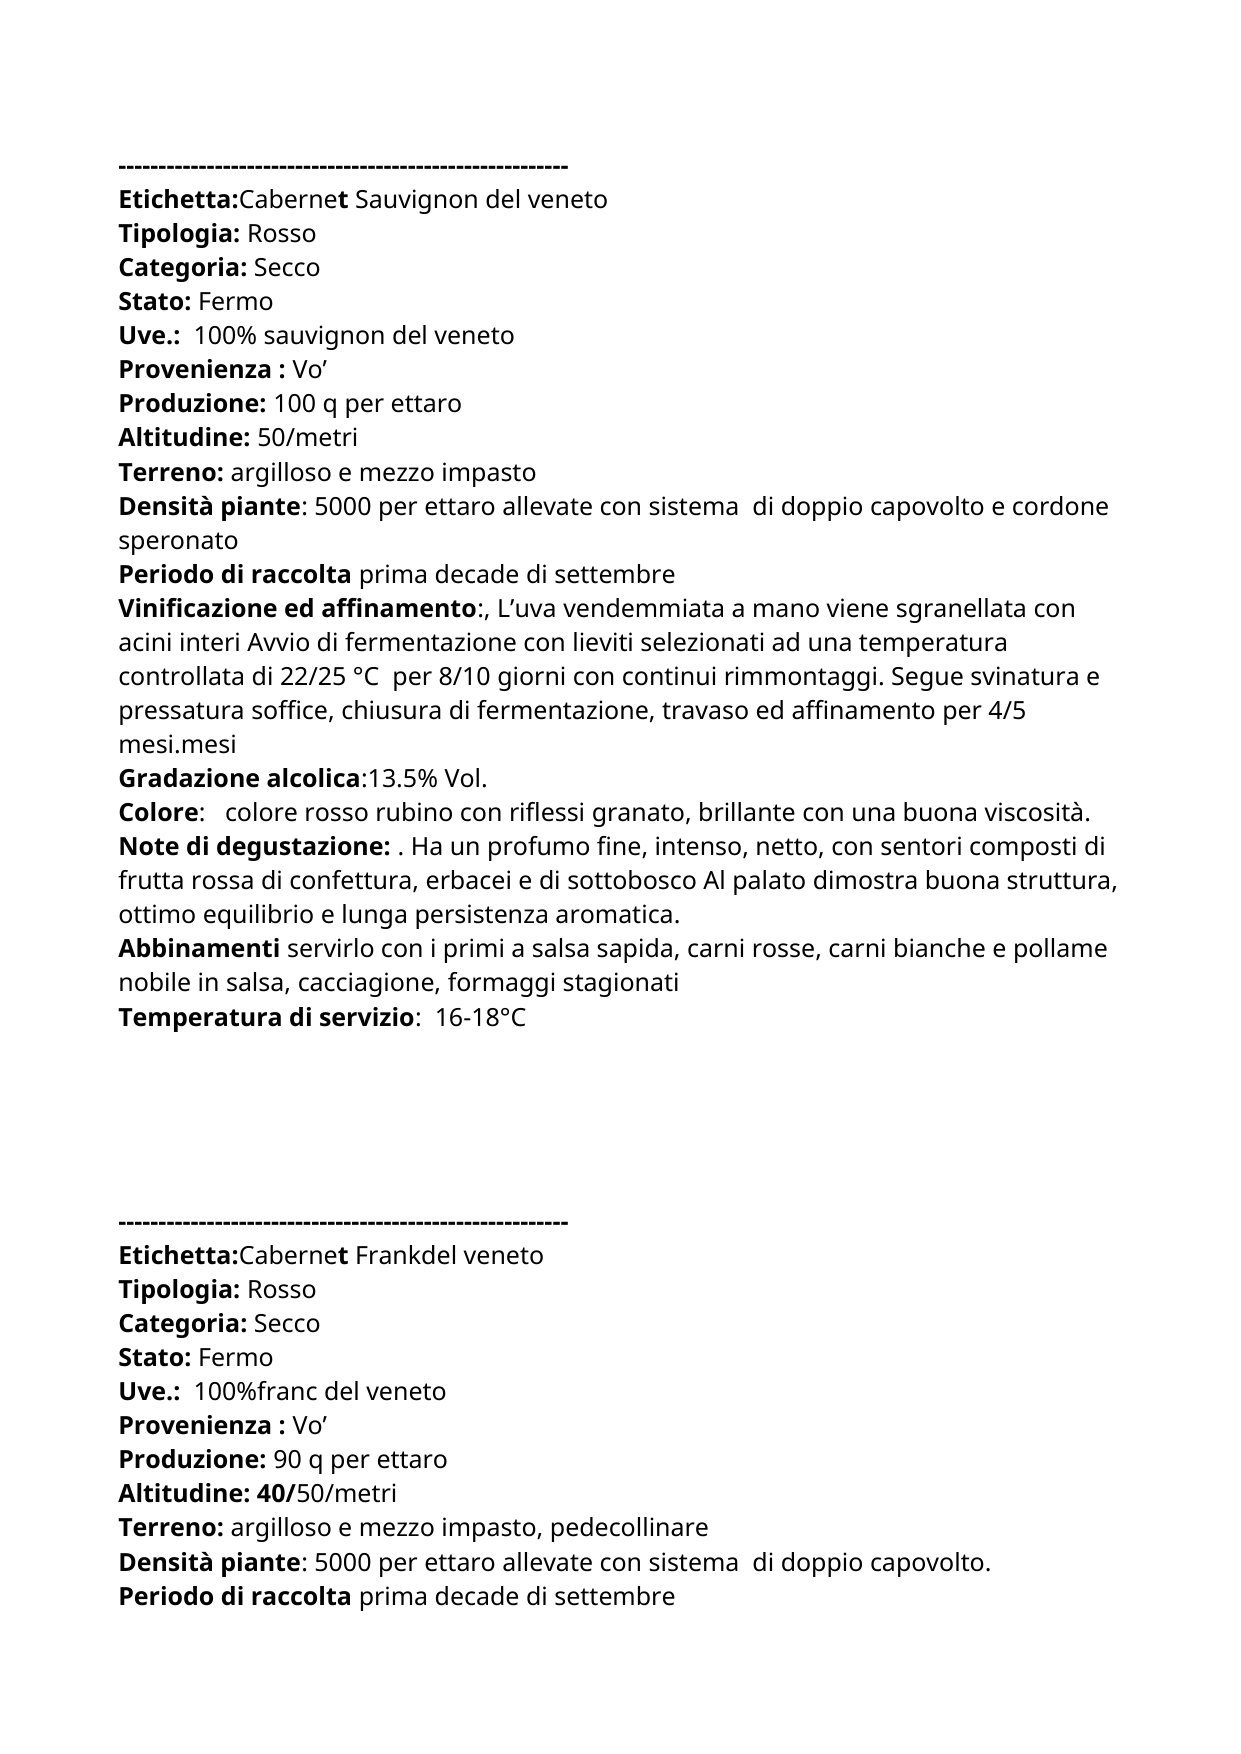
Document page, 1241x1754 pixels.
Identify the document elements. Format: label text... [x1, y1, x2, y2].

text Etichetta:Cabernet Sauvignon del veneto [118, 182, 1122, 216]
text Categoria: Secco [118, 1306, 1122, 1340]
text Tipologia: Rosso [118, 1272, 1122, 1306]
text Etichetta:Cabernet Frankdel veneto [118, 1238, 1122, 1272]
text Uve.: 100% sauvignon del veneto [118, 318, 1122, 352]
text Provenienza : Vo’ [118, 1408, 1122, 1442]
text Periodo di raccolta prima decade di settembre [118, 1578, 1122, 1612]
text Tipologia: Rosso [118, 216, 1122, 250]
text Stato: Fermo [118, 1340, 1122, 1374]
text Uve.: 100%franc del veneto [118, 1374, 1122, 1408]
text Altitudine: 40/50/metri [118, 1476, 1122, 1510]
text Provenienza : Vo’ [118, 352, 1122, 386]
text Produzione: 100 q per ettaro [118, 386, 1122, 420]
text Densità piante: 5000 per ettaro allevate con sistema di doppio capovolto e cordone speronato [118, 488, 1122, 556]
text -------------------------------------------------------- [118, 148, 1122, 182]
text Colore: colore rosso rubino con riflessi granato, brillante con una buona viscosità. [118, 795, 1122, 829]
text Densità piante: 5000 per ettaro allevate con sistema di doppio capovolto. [118, 1544, 1122, 1578]
text Periodo di raccolta prima decade di settembre [118, 556, 1122, 590]
text Produzione: 90 q per ettaro [118, 1442, 1122, 1476]
text Abbinamenti servirlo con i primi a salsa sapida, carni rosse, carni bianche e pollame nobile in salsa, cacciagione, formaggi stagionati [118, 931, 1122, 999]
text Vinificazione ed affinamento:, L’uva vendemmiata a mano viene sgranellata con acini interi Avvio di fermentazione con lieviti selezionati ad una temperatura controllata di 22/25 °C per 8/10 giorni con continui rimmontaggi. Segue svinatura e pressatura soffice, chiusura di fermentazione, travaso ed affinamento per 4/5 mesi.mesi [118, 590, 1122, 761]
text Terreno: argilloso e mezzo impasto [118, 454, 1122, 488]
text -------------------------------------------------------- [118, 1203, 1122, 1238]
text Note di degustazione: . Ha un profumo fine, intenso, netto, con sentori composti di frutta rossa di confettura, erbacei e di sottobosco Al palato dimostra buona struttura, ottimo equilibrio e lunga persistenza aromatica. [118, 829, 1122, 931]
text Temperatura di servizio: 16-18°C [118, 999, 1122, 1033]
text Altitudine: 50/metri [118, 420, 1122, 454]
text Stato: Fermo [118, 284, 1122, 318]
text Categoria: Secco [118, 250, 1122, 284]
text Terreno: argilloso e mezzo impasto, pedecollinare [118, 1510, 1122, 1544]
text Gradazione alcolica:13.5% Vol. [118, 761, 1122, 795]
